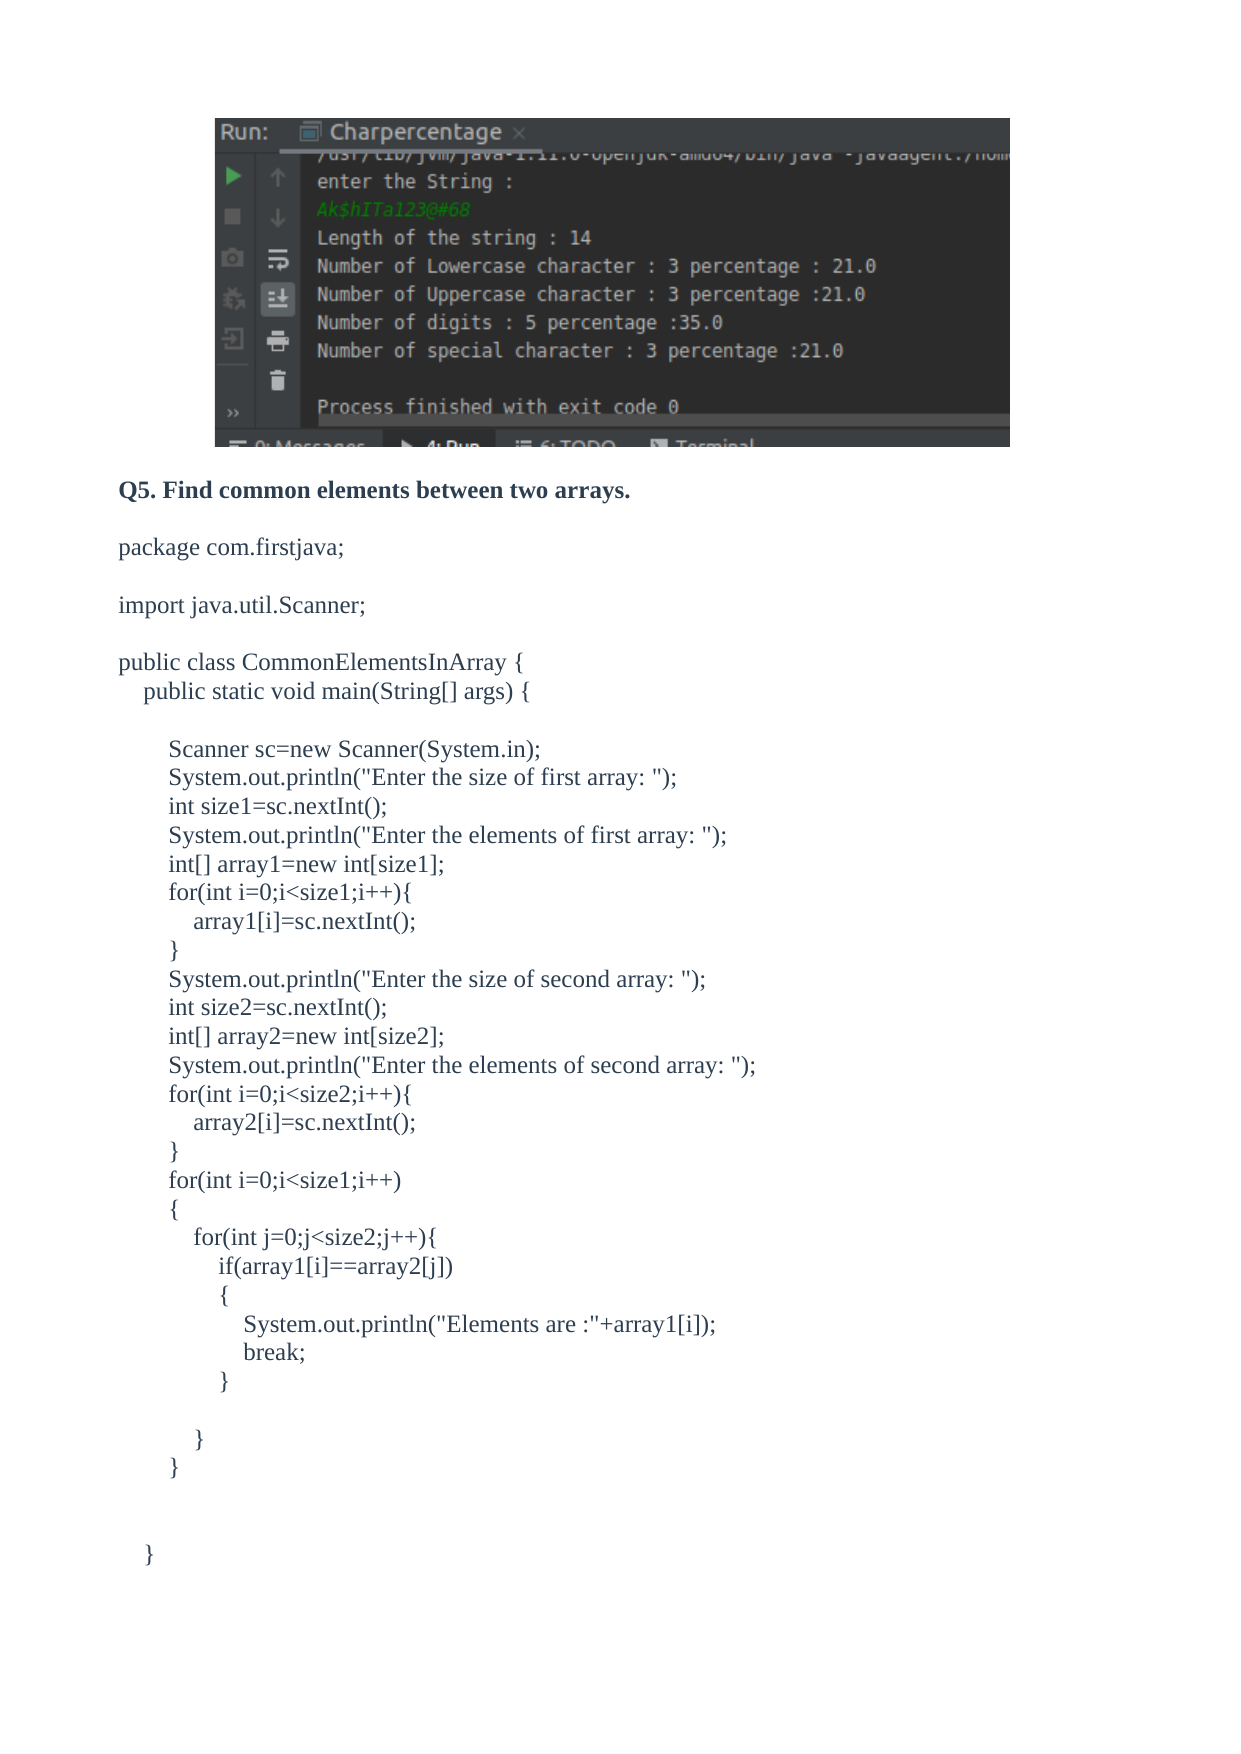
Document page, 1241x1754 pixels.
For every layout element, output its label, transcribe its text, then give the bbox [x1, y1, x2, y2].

text array1[i]=sc.nextInt(); [118, 906, 1122, 935]
text System.out.println("Elements are :"+array1[i]); [118, 1309, 1122, 1337]
text } [118, 1366, 1122, 1395]
text import java.util.Scanner; [118, 590, 1122, 619]
text if(array1[i]==array2[j]) [118, 1251, 1122, 1280]
text int[] array1=new int[size1]; [118, 849, 1122, 877]
text System.out.println("Enter the size of first array: "); [118, 762, 1122, 791]
text for(int i=0;i<size1;i++){ [118, 877, 1122, 906]
text package com.firstjava; [118, 532, 1122, 561]
text public static void main(String[] args) { [118, 676, 1122, 705]
text } [118, 1539, 1122, 1567]
text } [118, 1424, 1122, 1452]
text break; [118, 1337, 1122, 1366]
picture [214, 118, 1010, 447]
text Q5. Find common elements between two arrays. [118, 118, 1122, 504]
text array2[i]=sc.nextInt(); [118, 1107, 1122, 1136]
text { [118, 1194, 1122, 1222]
text { [118, 1280, 1122, 1309]
text for(int i=0;i<size1;i++) [118, 1165, 1122, 1194]
text for(int i=0;i<size2;i++){ [118, 1079, 1122, 1107]
text } [118, 1136, 1122, 1165]
text int[] array2=new int[size2]; [118, 1021, 1122, 1050]
text System.out.println("Enter the size of second array: "); [118, 964, 1122, 992]
text for(int j=0;j<size2;j++){ [118, 1222, 1122, 1251]
text System.out.println("Enter the elements of first array: "); [118, 820, 1122, 849]
text int size2=sc.nextInt(); [118, 992, 1122, 1021]
text public class CommonElementsInArray { [118, 647, 1122, 676]
text Scanner sc=new Scanner(System.in); [118, 734, 1122, 762]
text } [118, 1452, 1122, 1481]
text } [118, 935, 1122, 964]
text int size1=sc.nextInt(); [118, 791, 1122, 820]
text System.out.println("Enter the elements of second array: "); [118, 1050, 1122, 1079]
